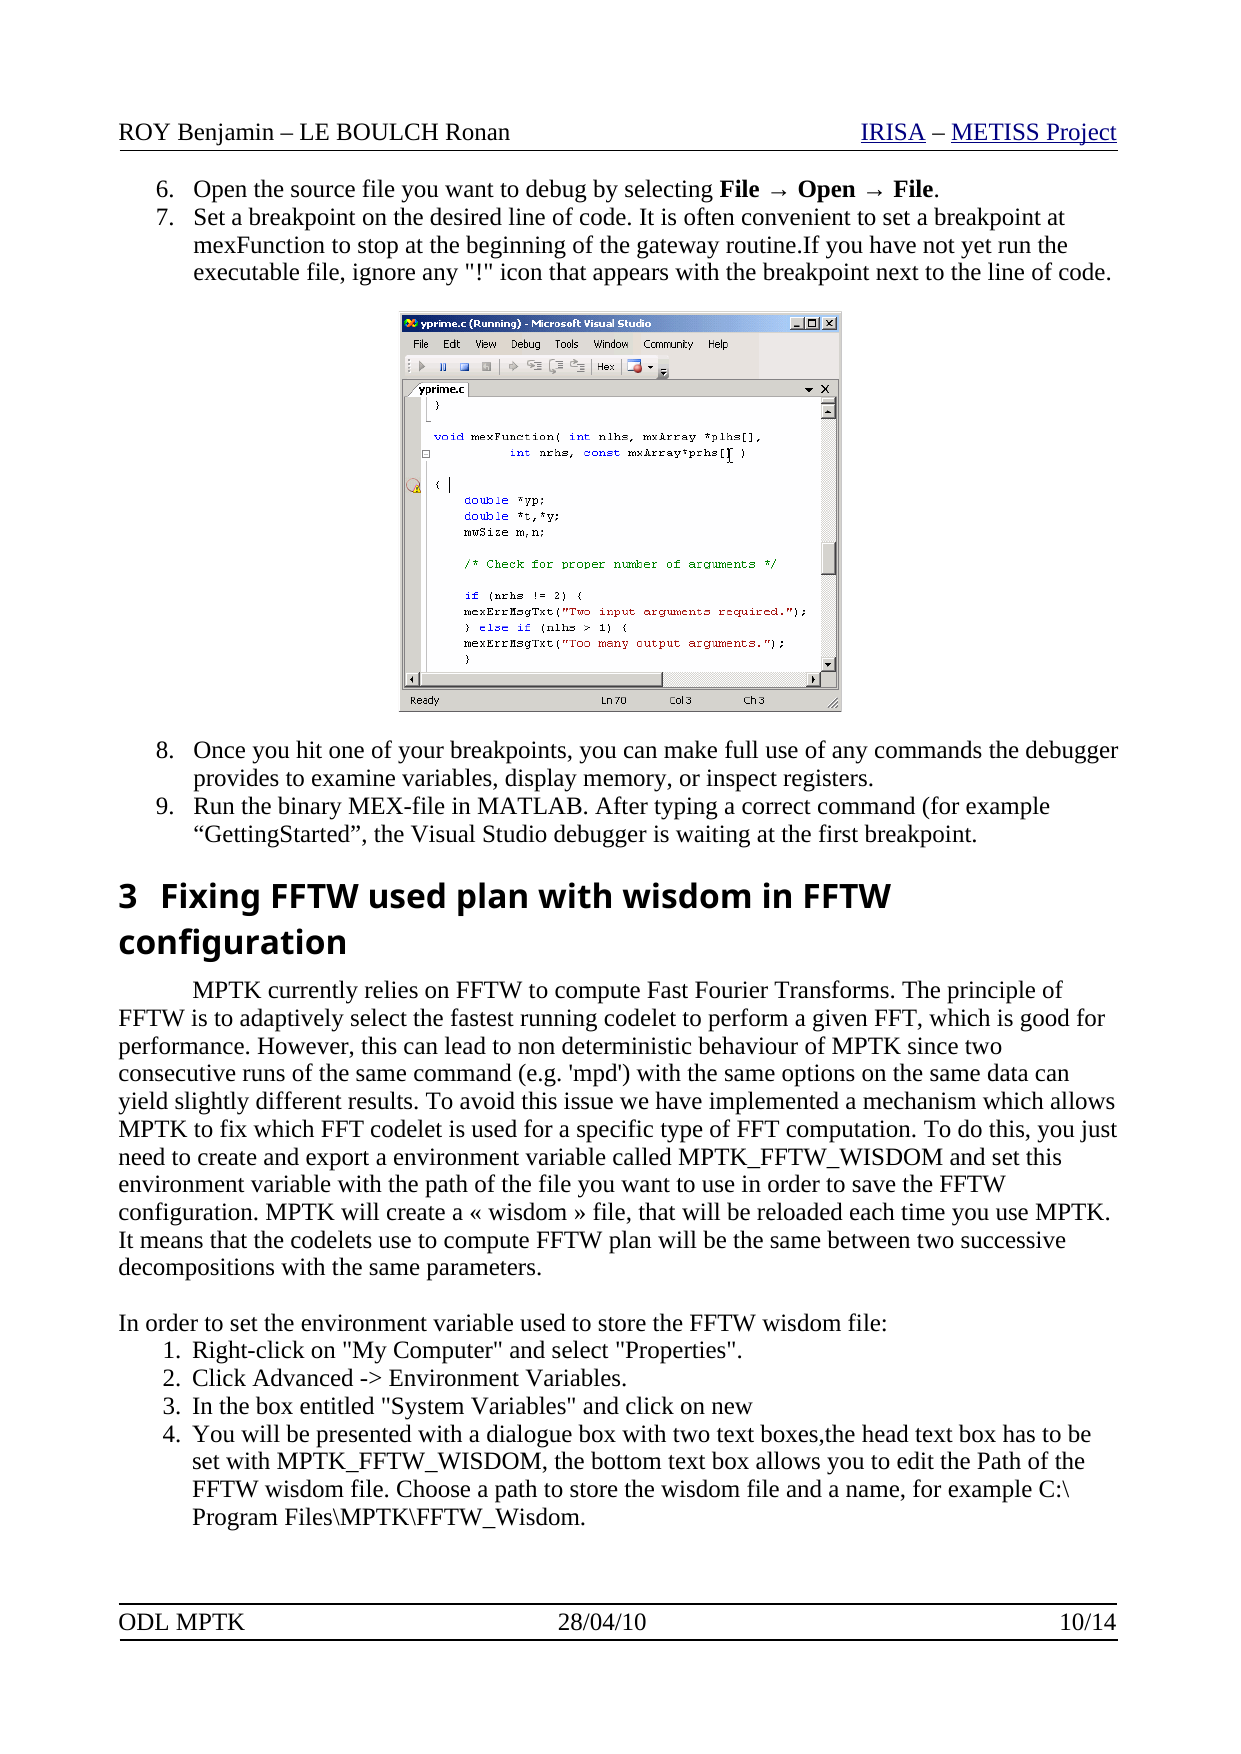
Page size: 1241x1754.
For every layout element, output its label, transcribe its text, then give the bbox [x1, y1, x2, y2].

list Right-click on "My Computer" and select "Properties". [162, 1337, 1122, 1364]
subtitle Fixing FFTW used plan with wisdom in FFTW configuration [118, 872, 1122, 964]
list Once you hit one of your breakpoints, you can make full use of any commands the debugger provides to examine variables, display memory, or inspect registers. [156, 737, 1122, 792]
text MPTK currently relies on FFTW to compute Fast Fourier Transforms. The principle of FFTW is to adaptively select the fastest running codelet to perform a given FFT, which is good for performance. However, this can lead to non deterministic behaviour of MPTK since two consecutive runs of the same command (e.g. 'mpd') with the same options on the same data can yield slightly different results. To avoid this issue we have implemented a mechanism which allows MPTK to fix which FFT codelet is used for a specific type of FFT computation. To do this, you just need to create and export a environment variable called MPTK_FFTW_WISDOM and set this environment variable with the path of the file you want to use in order to save the FFTW configuration. MPTK will create a « wisdom » file, that will be reloaded each time you use MPTK. It means that the codelets use to compute FFTW plan will be the same between two successive decompositions with the same parameters. [118, 976, 1122, 1281]
list Run the binary MEX-file in MATLAB. After typing a correct command (for example “GettingStarted”, the Visual Studio debugger is waiting at the first breakpoint. [156, 792, 1122, 847]
list In the box entitled "System Variables" and click on new [162, 1392, 1122, 1420]
picture [398, 311, 842, 712]
text In order to set the environment variable used to store the FFTW wisdom file: [118, 1309, 1122, 1337]
list Open the source file you want to debug by selecting File → Open → File. [156, 175, 1122, 203]
list Click Advanced -> Environment Variables. [162, 1364, 1122, 1392]
list You will be presented with a dialogue box with two text boxes,the head text box has to be set with MPTK_FFTW_WISDOM, the bottom text box allows you to edit the Path of the FFTW wisdom file. Choose a path to store the wisdom file and a name, for example C:\Program Files\MPTK\FFTW_Wisdom. [162, 1420, 1122, 1531]
list Set a breakpoint on the desired line of code. It is often convenient to set a breakpoint at mexFunction to stop at the beginning of the gateway routine. If you have not yet run the executable file, ignore any "!" icon that appears with the breakpoint next to the line of code. [156, 203, 1122, 286]
